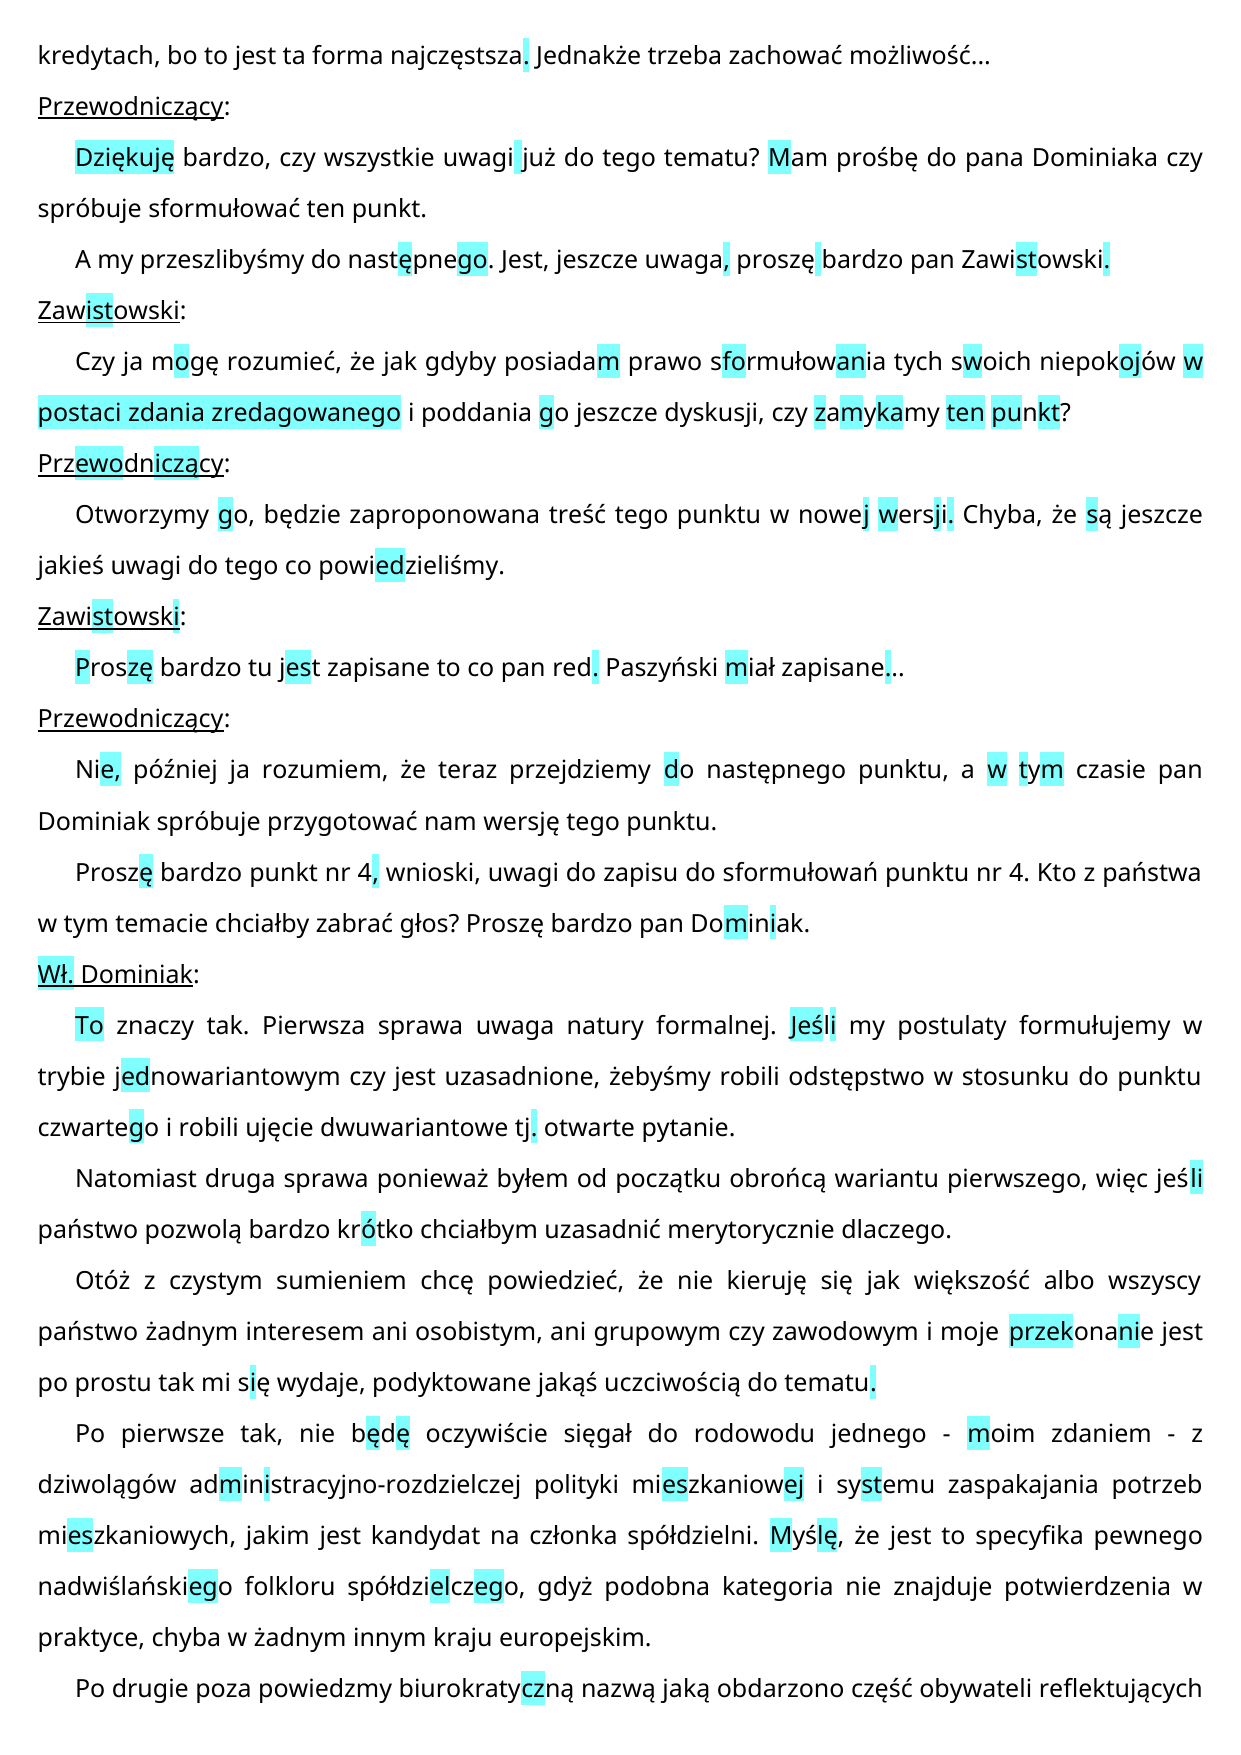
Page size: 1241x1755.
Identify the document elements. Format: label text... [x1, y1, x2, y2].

text Przewodniczący: [37, 701, 1203, 735]
text Otworzymy go, będzie zaproponowana treść tego punktu w nowej wersji. Chyba, że są jeszcze jakieś uwagi do tego co powiedzieliśmy. [37, 497, 1203, 582]
text A my przeszlibyśmy do następnego. Jest, jeszcze uwaga, proszę bardzo pan Zawistowski. [37, 242, 1203, 276]
text Czy ja mogę rozumieć, że jak gdyby posiadam prawo sformułowania tych swoich niepokojów w postaci zdania zredagowanego i poddania go jeszcze dyskusji, czy zamykamy ten punkt? [37, 344, 1203, 429]
text Po drugie poza powiedzmy biurokratyczną nazwą jaką obdarzono część obywateli reflektujących [37, 1671, 1203, 1705]
text Otóż z czystym sumieniem chcę powiedzieć, że nie kieruję się jak większość albo wszyscy państwo żadnym interesem ani osobistym, ani grupowym czy zawodowym i moje przekonanie jest po prostu tak mi się wydaje, podyktowane jakąś uczciwością do tematu. [37, 1262, 1203, 1399]
text Natomiast druga sprawa ponieważ byłem od początku obrońcą wariantu pierwszego, więc jeśli państwo pozwolą bardzo krótko chciałbym uzasadnić merytorycznie dlaczego. [37, 1160, 1203, 1246]
text kredytach, bo to jest ta forma najczęstsza. Jednakże trzeba zachować możliwość... [37, 37, 1203, 72]
text Przewodniczący: [37, 88, 1203, 123]
text Proszę bardzo punkt nr 4, wnioski, uwagi do zapisu do sformułowań punktu nr 4. Kto z państwa w tym temacie chciałby zabrać głos? Proszę bardzo pan Dominiak. [37, 854, 1203, 939]
text Nie, później ja rozumiem, że teraz przejdziemy do następnego punktu, a w tym czasie pan Dominiak spróbuje przygotować nam wersję tego punktu. [37, 752, 1203, 837]
text Zawistowski: [37, 599, 1203, 633]
text Dziękuję bardzo, czy wszystkie uwagi już do tego tematu? Mam prośbę do pana Dominiaka czy spróbuje sformułować ten punkt. [37, 139, 1203, 225]
text Po pierwsze tak, nie będę oczywiście sięgał do rodowodu jednego - moim zdaniem - z dziwolągów administracyjno-rozdzielczej polityki mieszkaniowej i systemu zaspakajania potrzeb mieszkaniowych, jakim jest kandydat na członka spółdzielni. Myślę, że jest to specyfika pewnego nadwiślańskiego folkloru spółdzielczego, gdyż podobna kategoria nie znajduje potwierdzenia w praktyce, chyba w żadnym innym kraju europejskim. [37, 1416, 1203, 1654]
text Przewodniczący: [37, 446, 1203, 480]
text Zawistowski: [37, 293, 1203, 327]
text Proszę bardzo tu jest zapisane to co pan red. Paszyński miał zapisane... [37, 650, 1203, 684]
text To znaczy tak. Pierwsza sprawa uwaga natury formalnej. Jeśli my postulaty formułujemy w trybie jednowariantowym czy jest uzasadnione, żebyśmy robili odstępstwo w stosunku do punktu czwartego i robili ujęcie dwuwariantowe tj. otwarte pytanie. [37, 1007, 1203, 1143]
text Wł. Dominiak: [37, 956, 1203, 990]
